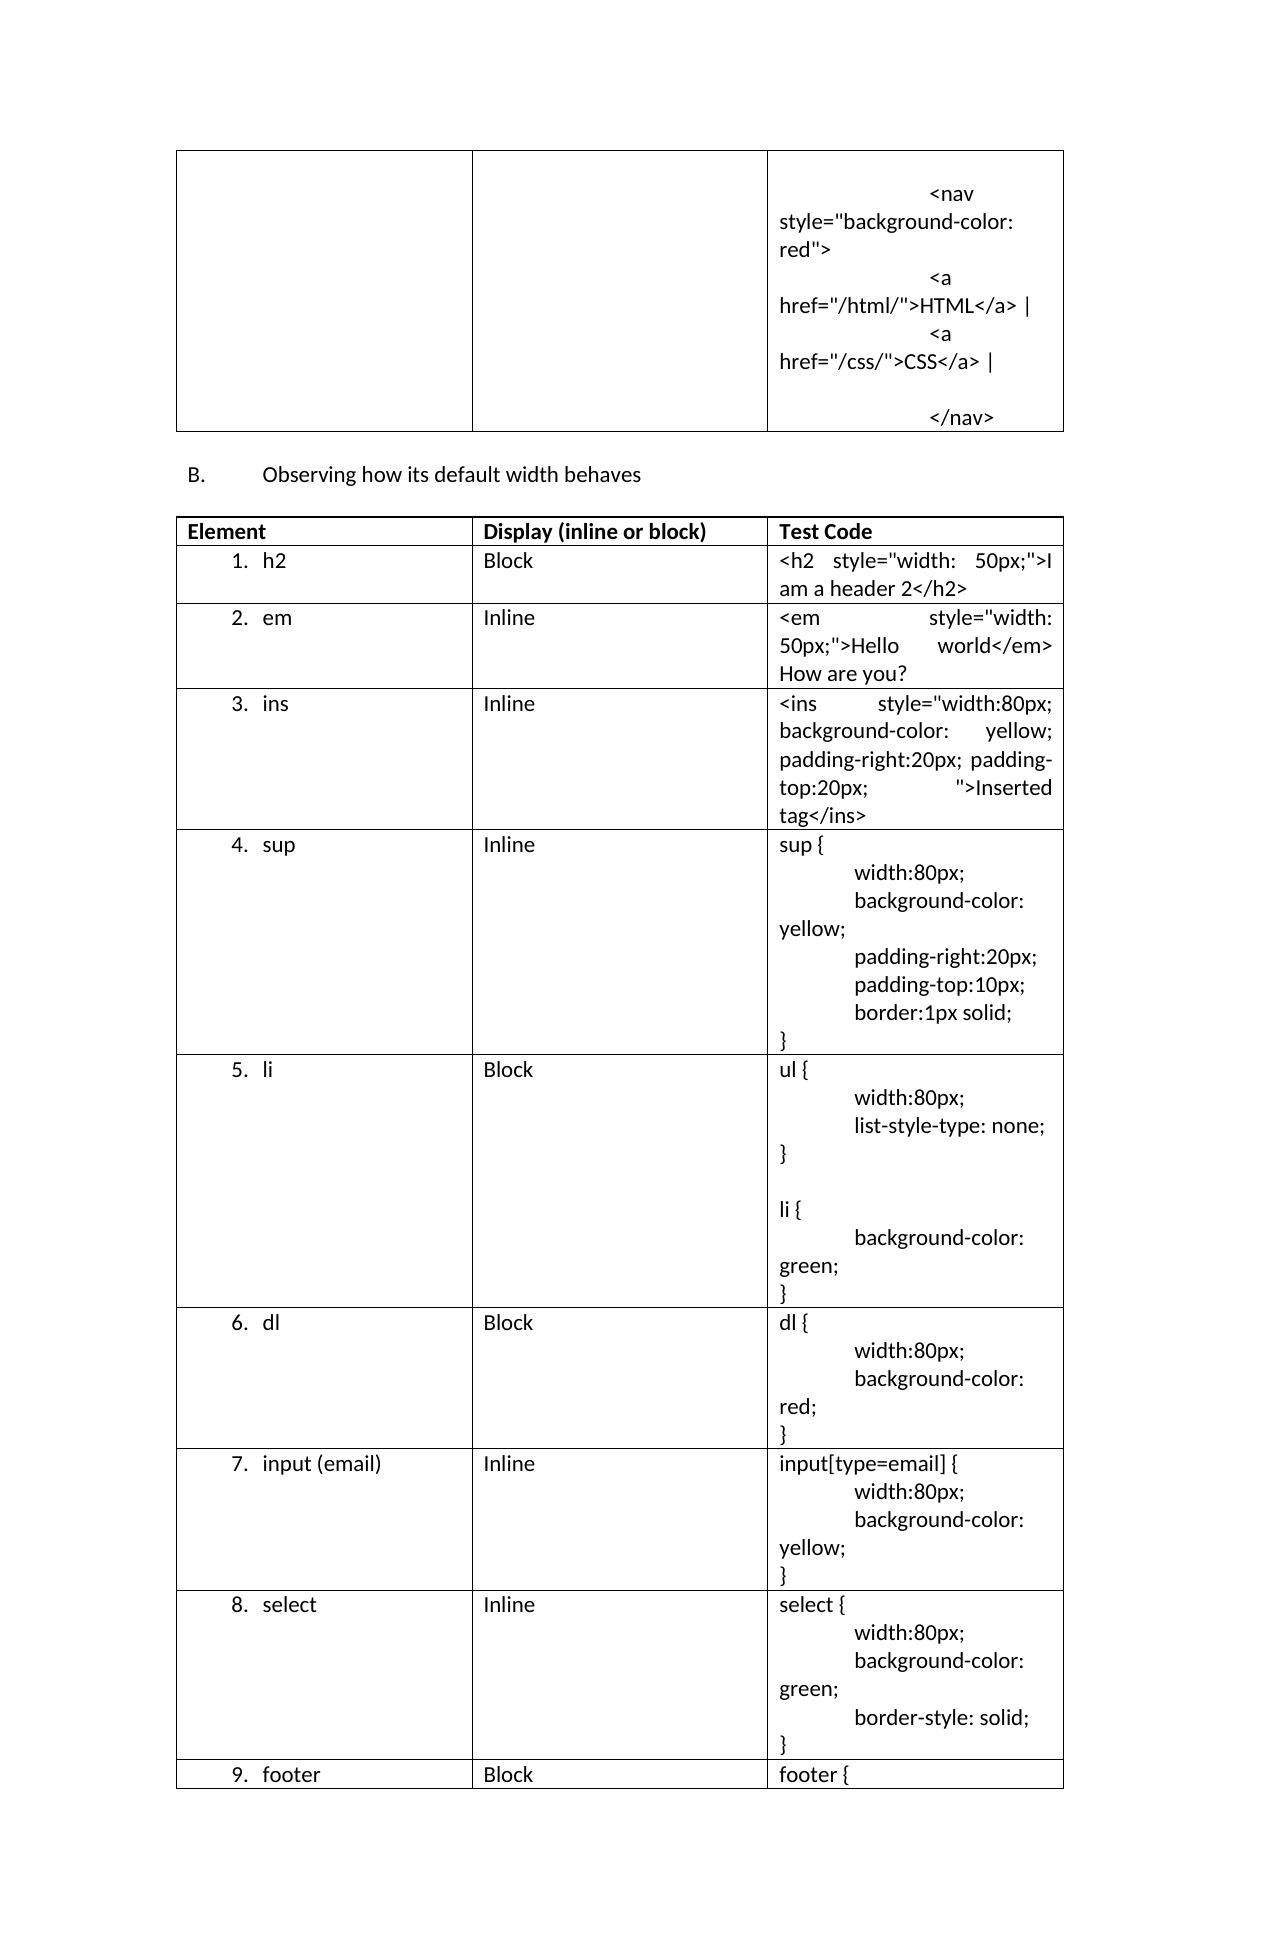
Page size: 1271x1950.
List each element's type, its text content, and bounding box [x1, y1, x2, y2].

table_cell sup { width:80px; background-color: yellow; padding-right:20px; padding-top:10px; border:1px solid; } [1053, 830, 1063, 1054]
table_cell sup { width:80px; background-color: yellow; padding-right:20px; padding-top:10px; border:1px solid; } [768, 830, 779, 1054]
table_cell input[type=email] { width:80px; background-color: yellow; } [1053, 1449, 1063, 1589]
table_cell Inline [473, 604, 767, 688]
table_cell Inline [473, 689, 767, 829]
table_cell li [177, 1055, 472, 1307]
table_cell Block [473, 1760, 483, 1788]
table_cell Block [473, 1055, 767, 1307]
table_cell dl { width:80px; background-color: red; } [768, 1308, 779, 1448]
table_header Test Code [768, 518, 779, 545]
table_cell Inline [473, 1449, 767, 1589]
table_cell ul { width:80px; list-style-type: none; } li { background-color: green; } [768, 1055, 779, 1307]
table_cell Block [473, 546, 767, 602]
table_cell ins [177, 689, 472, 829]
table_cell h2 [177, 546, 472, 602]
table_cell sup [177, 830, 472, 1054]
table_cell dl { width:80px; background-color: red; } [1053, 1308, 1063, 1448]
table_cell em [177, 604, 472, 688]
table_cell Block [757, 1760, 767, 1788]
table_header Test Code [1053, 518, 1063, 545]
list Observing how its default width behaves [187, 460, 1083, 488]
table_cell Inline [473, 1591, 767, 1759]
table_cell [177, 151, 472, 431]
table_header Element [461, 518, 472, 545]
table_cell dl [177, 1308, 472, 1448]
table_cell [473, 151, 767, 431]
table_cell input[type=email] { width:80px; background-color: yellow; } [768, 1449, 779, 1589]
table_cell select [177, 1591, 472, 1759]
table_header Element [177, 518, 187, 545]
table_cell input (email) [177, 1449, 472, 1589]
table_cell Block [473, 1308, 767, 1448]
table_cell select { width:80px; background-color: green; border-style: solid; } [768, 1591, 779, 1759]
table_cell Inline [473, 830, 767, 1054]
table_cell footer [461, 1760, 472, 1788]
table_cell ul { width:80px; list-style-type: none; } li { background-color: green; } [1053, 1055, 1063, 1307]
table_cell select { width:80px; background-color: green; border-style: solid; } [1053, 1591, 1063, 1759]
